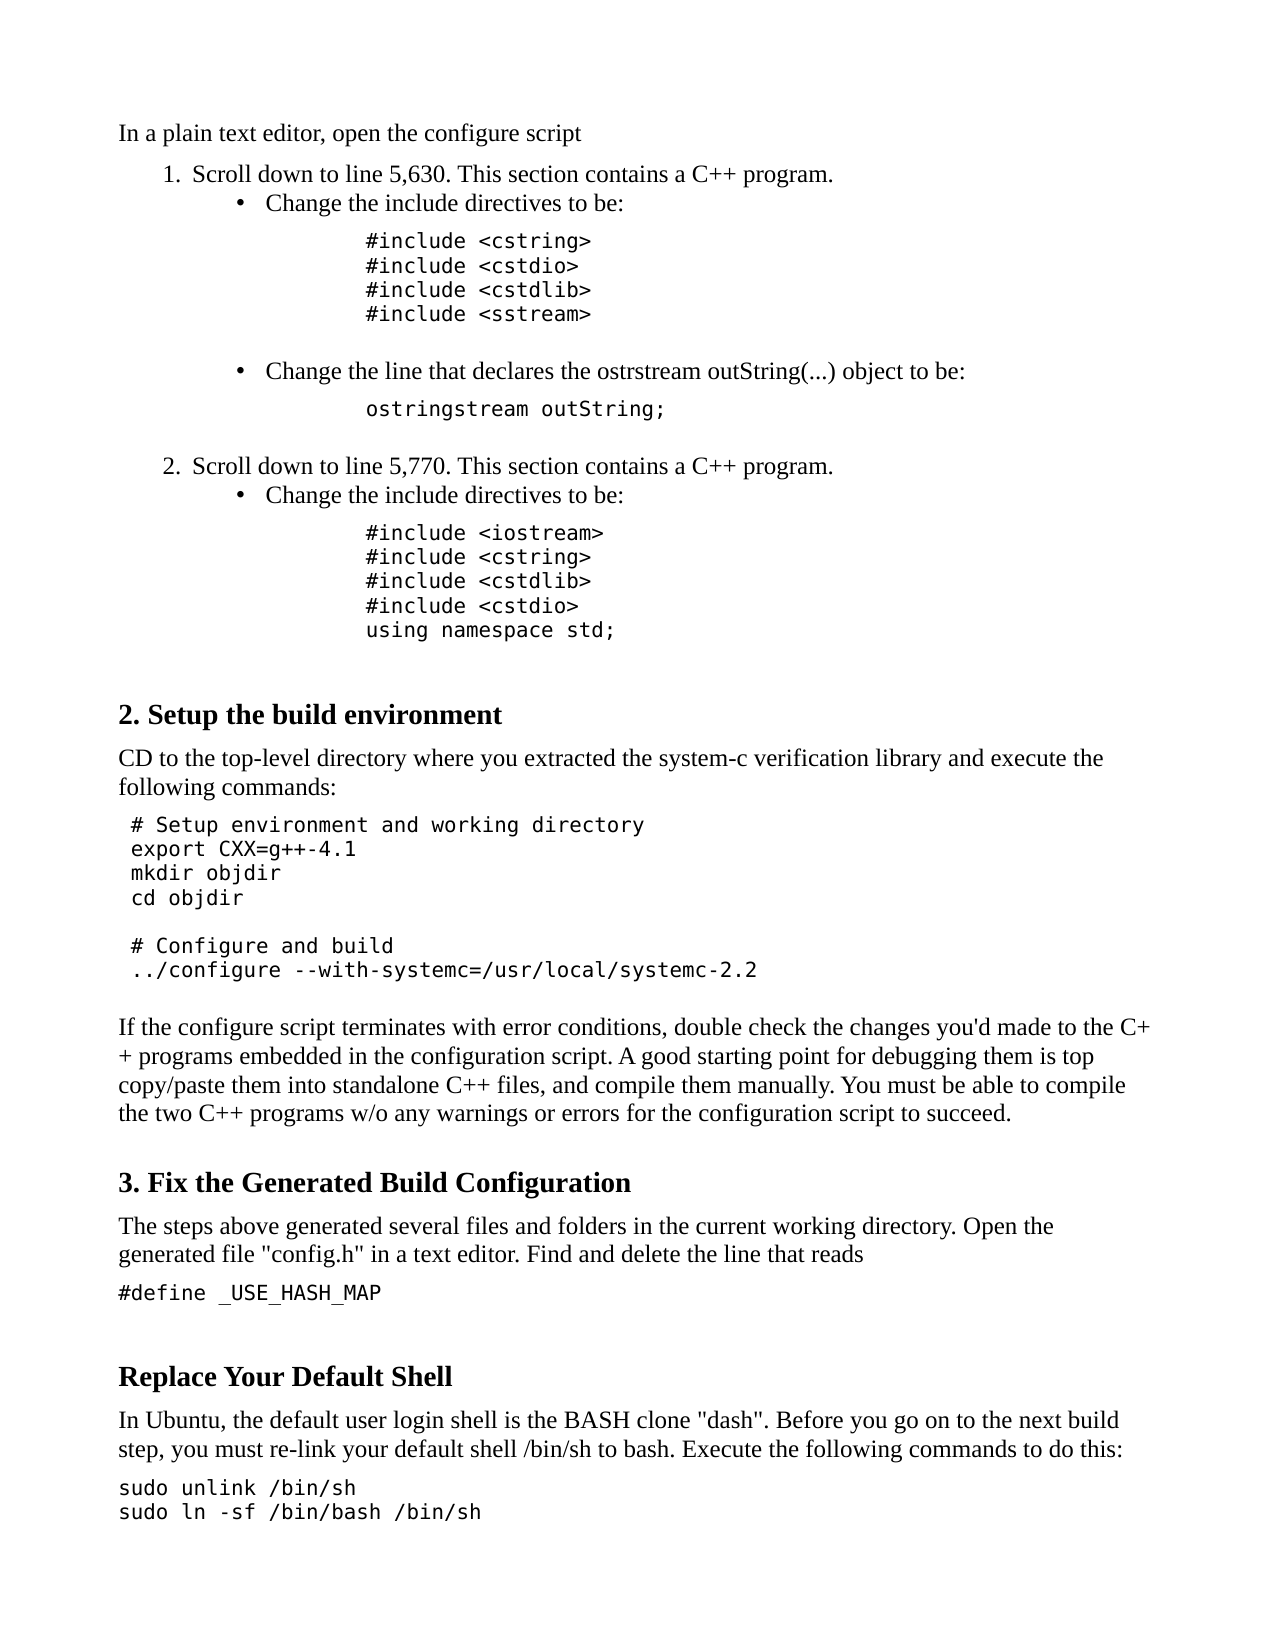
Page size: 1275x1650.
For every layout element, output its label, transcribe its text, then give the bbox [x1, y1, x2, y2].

list #include <cstdlib> [236, 278, 1157, 302]
text cd objdir [118, 886, 1157, 910]
text CD to the top-level directory where you extracted the system-c verification library and execute the following commands: [118, 743, 1157, 800]
list #include <cstdio> [236, 594, 1157, 618]
text export CXX=g++-4.1 [118, 837, 1157, 861]
list using namespace std; [236, 618, 1157, 642]
subtitle 3. Fix the Generated Build Configuration [118, 1165, 1157, 1198]
text If the configure script terminates with error conditions, double check the changes you'd made to the C++ programs embedded in the configuration script. A good starting point for debugging them is top copy/paste them into standalone C++ files, and compile them manually. You must be able to compile the two C++ programs w/o any warnings or errors for the configuration script to succeed. [118, 1012, 1157, 1127]
list Change the include directives to be: [236, 188, 1157, 217]
list Scroll down to line 5,630. This section contains a C++ program. [162, 159, 1157, 188]
list #include <iostream> [236, 521, 1157, 545]
text ../configure --with-systemc=/usr/local/systemc-2.2 [118, 958, 1157, 983]
list #include <cstdlib> [236, 569, 1157, 594]
text mkdir objdir [118, 861, 1157, 886]
text # Setup environment and working directory [118, 813, 1157, 837]
list #include <cstring> [236, 545, 1157, 569]
list #include <cstring> [236, 229, 1157, 254]
text In Ubuntu, the default user login shell is the BASH clone "dash". Before you go on to the next build step, you must re-link your default shell /bin/sh to bash. Execute the following commands to do this: [118, 1406, 1157, 1463]
list #include <sstream> [236, 302, 1157, 326]
text sudo ln -sf /bin/bash /bin/sh [118, 1500, 1157, 1524]
text #define _USE_HASH_MAP [118, 1281, 1157, 1305]
subtitle 2. Setup the build environment [118, 697, 1157, 730]
list Change the line that declares the ostrstream outString(...) object to be: [236, 356, 1157, 385]
text In a plain text editor, open the configure script [118, 118, 1157, 147]
text # Configure and build [118, 934, 1157, 958]
text The steps above generated several files and folders in the current working directory. Open the generated file "config.h" in a text editor. Find and delete the line that reads [118, 1211, 1157, 1268]
list Scroll down to line 5,770. This section contains a C++ program. [162, 451, 1157, 480]
list #include <cstdio> [236, 254, 1157, 278]
list Change the include directives to be: [236, 480, 1157, 508]
list ostringstream outString; [236, 397, 1157, 421]
subtitle Replace Your Default Shell [118, 1359, 1157, 1393]
text sudo unlink /bin/sh [118, 1476, 1157, 1500]
